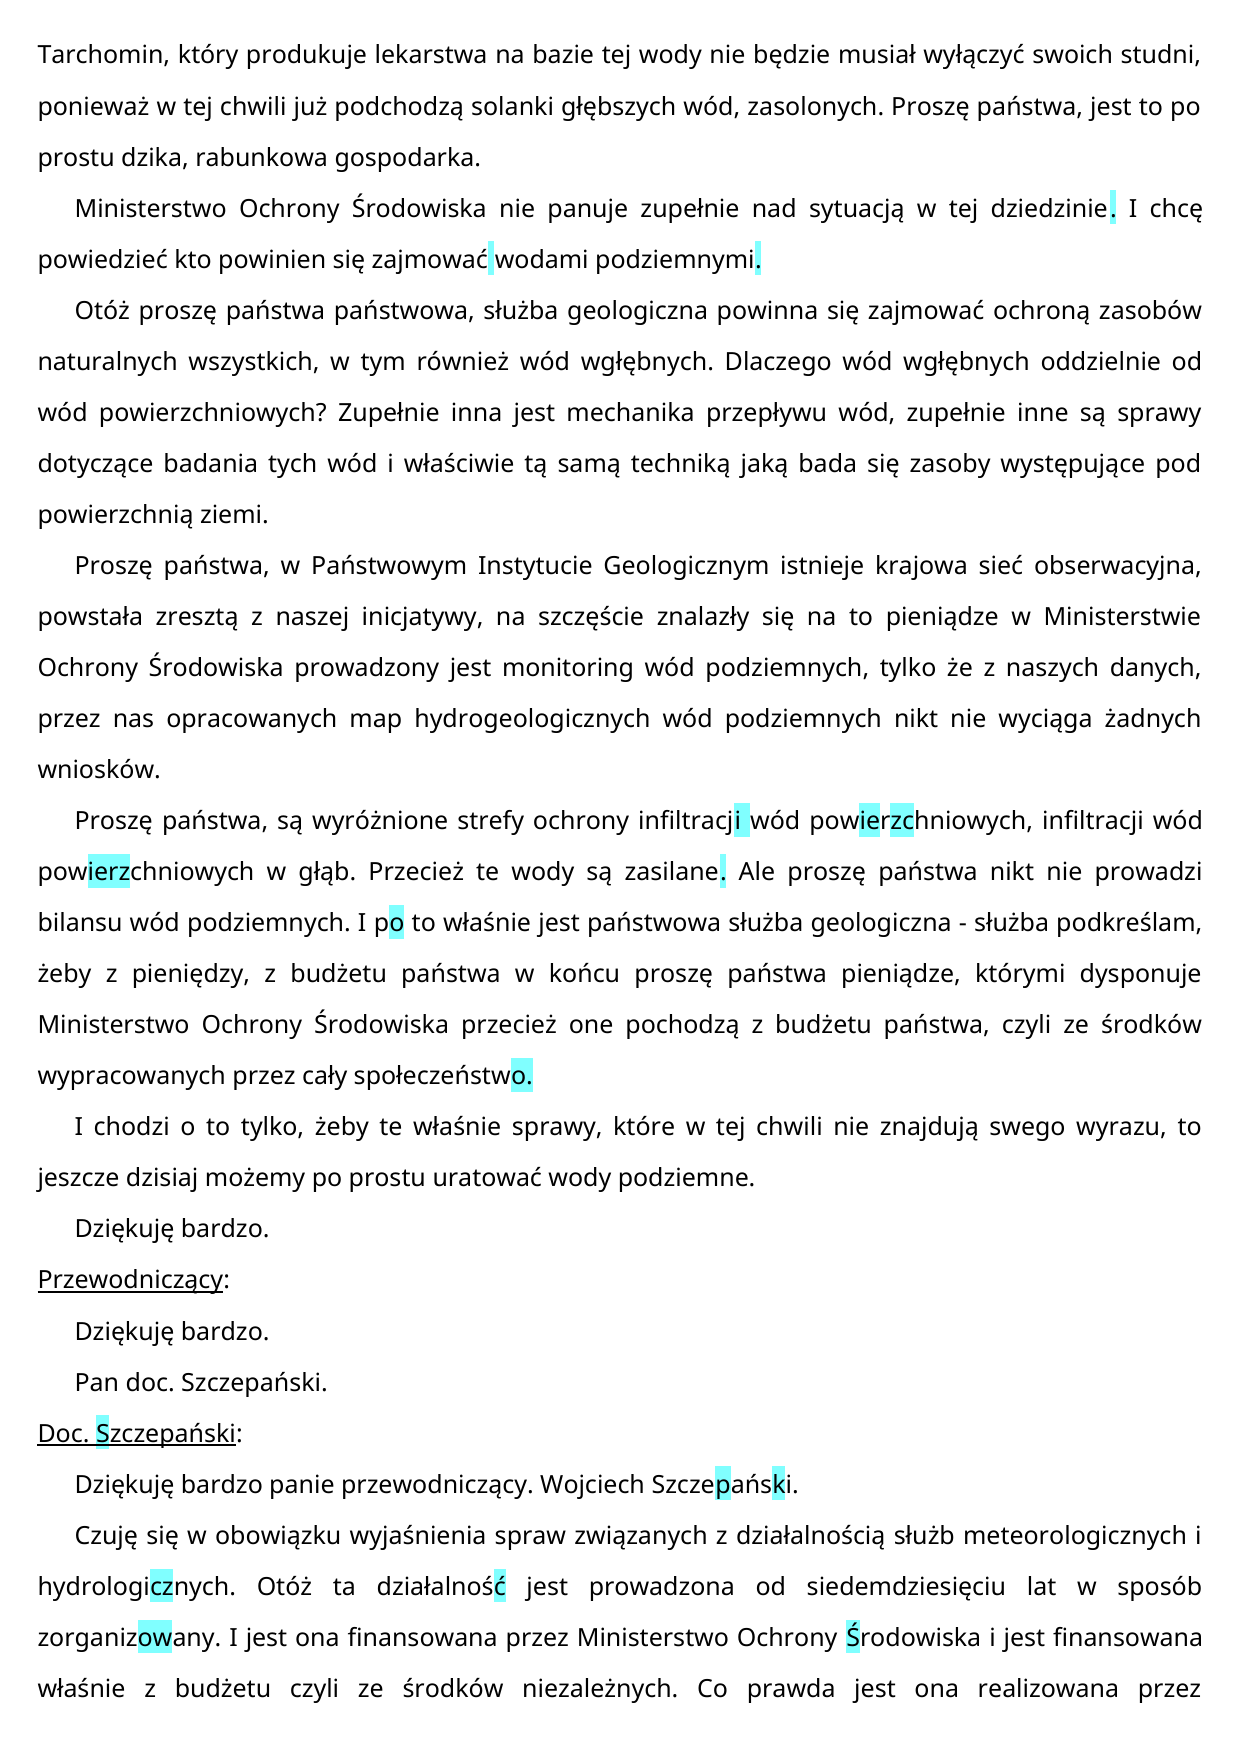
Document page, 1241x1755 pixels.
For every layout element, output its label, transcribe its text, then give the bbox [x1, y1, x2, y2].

text Proszę państwa, w Państwowym Instytucie Geologicznym istnieje krajowa sieć obserwacyjna, powstała zresztą z naszej inicjatywy, na szczęście znalazły się na to pieniądze w Ministerstwie Ochrony Środowiska prowadzony jest monitoring wód podziemnych, tylko że z naszych danych, przez nas opracowanych map hydrogeologicznych wód podziemnych nikt nie wyciąga żadnych wniosków. [37, 548, 1203, 786]
text Proszę państwa, są wyróżnione strefy ochrony infiltracji wód powierzchniowych, infiltracji wód powierzchniowych w głąb. Przecież te wody są zasilane. Ale proszę państwa nikt nie prowadzi bilansu wód podziemnych. I po to właśnie jest państwowa służba geologiczna - służba podkreślam, żeby z pieniędzy, z budżetu państwa w końcu proszę państwa pieniądze, którymi dysponuje Ministerstwo Ochrony Środowiska przecież one pochodzą z budżetu państwa, czyli ze środków wypracowanych przez cały społeczeństwo. [37, 803, 1203, 1092]
text Czuję się w obowiązku wyjaśnienia spraw związanych z działalnością służb meteorologicznych i hydrologicznych. Otóż ta działalność jest prowadzona od siedemdziesięciu lat w sposób zorganizowany. I jest ona finansowana przez Ministerstwo Ochrony Środowiska i jest finansowana właśnie z budżetu czyli ze środków niezależnych. Co prawda jest ona realizowana przez [37, 1517, 1203, 1704]
text Dziękuję bardzo. [37, 1211, 1203, 1245]
text Doc. Szczepański: [37, 1415, 1203, 1449]
text I chodzi o to tylko, żeby te właśnie sprawy, które w tej chwili nie znajdują swego wyrazu, to jeszcze dzisiaj możemy po prostu uratować wody podziemne. [37, 1109, 1203, 1194]
text Pan doc. Szczepański. [37, 1364, 1203, 1398]
text Ministerstwo Ochrony Środowiska nie panuje zupełnie nad sytuacją w tej dziedzinie. I chcę powiedzieć kto powinien się zajmować wodami podziemnymi. [37, 190, 1203, 275]
text Dziękuję bardzo. [37, 1313, 1203, 1347]
text Przewodniczący: [37, 1262, 1203, 1296]
text Otóż proszę państwa państwowa, służba geologiczna powinna się zajmować ochroną zasobów naturalnych wszystkich, w tym również wód wgłębnych. Dlaczego wód wgłębnych oddzielnie od wód powierzchniowych? Zupełnie inna jest mechanika przepływu wód, zupełnie inne są sprawy dotyczące badania tych wód i właściwie tą samą techniką jaką bada się zasoby występujące pod powierzchnią ziemi. [37, 292, 1203, 531]
text Tarchomin, który produkuje lekarstwa na bazie tej wody nie będzie musiał wyłączyć swoich studni, ponieważ w tej chwili już podchodzą solanki głębszych wód, zasolonych. Proszę państwa, jest to po prostu dzika, rabunkowa gospodarka. [37, 37, 1203, 173]
text Dziękuję bardzo panie przewodniczący. Wojciech Szczepański. [37, 1466, 1203, 1500]
